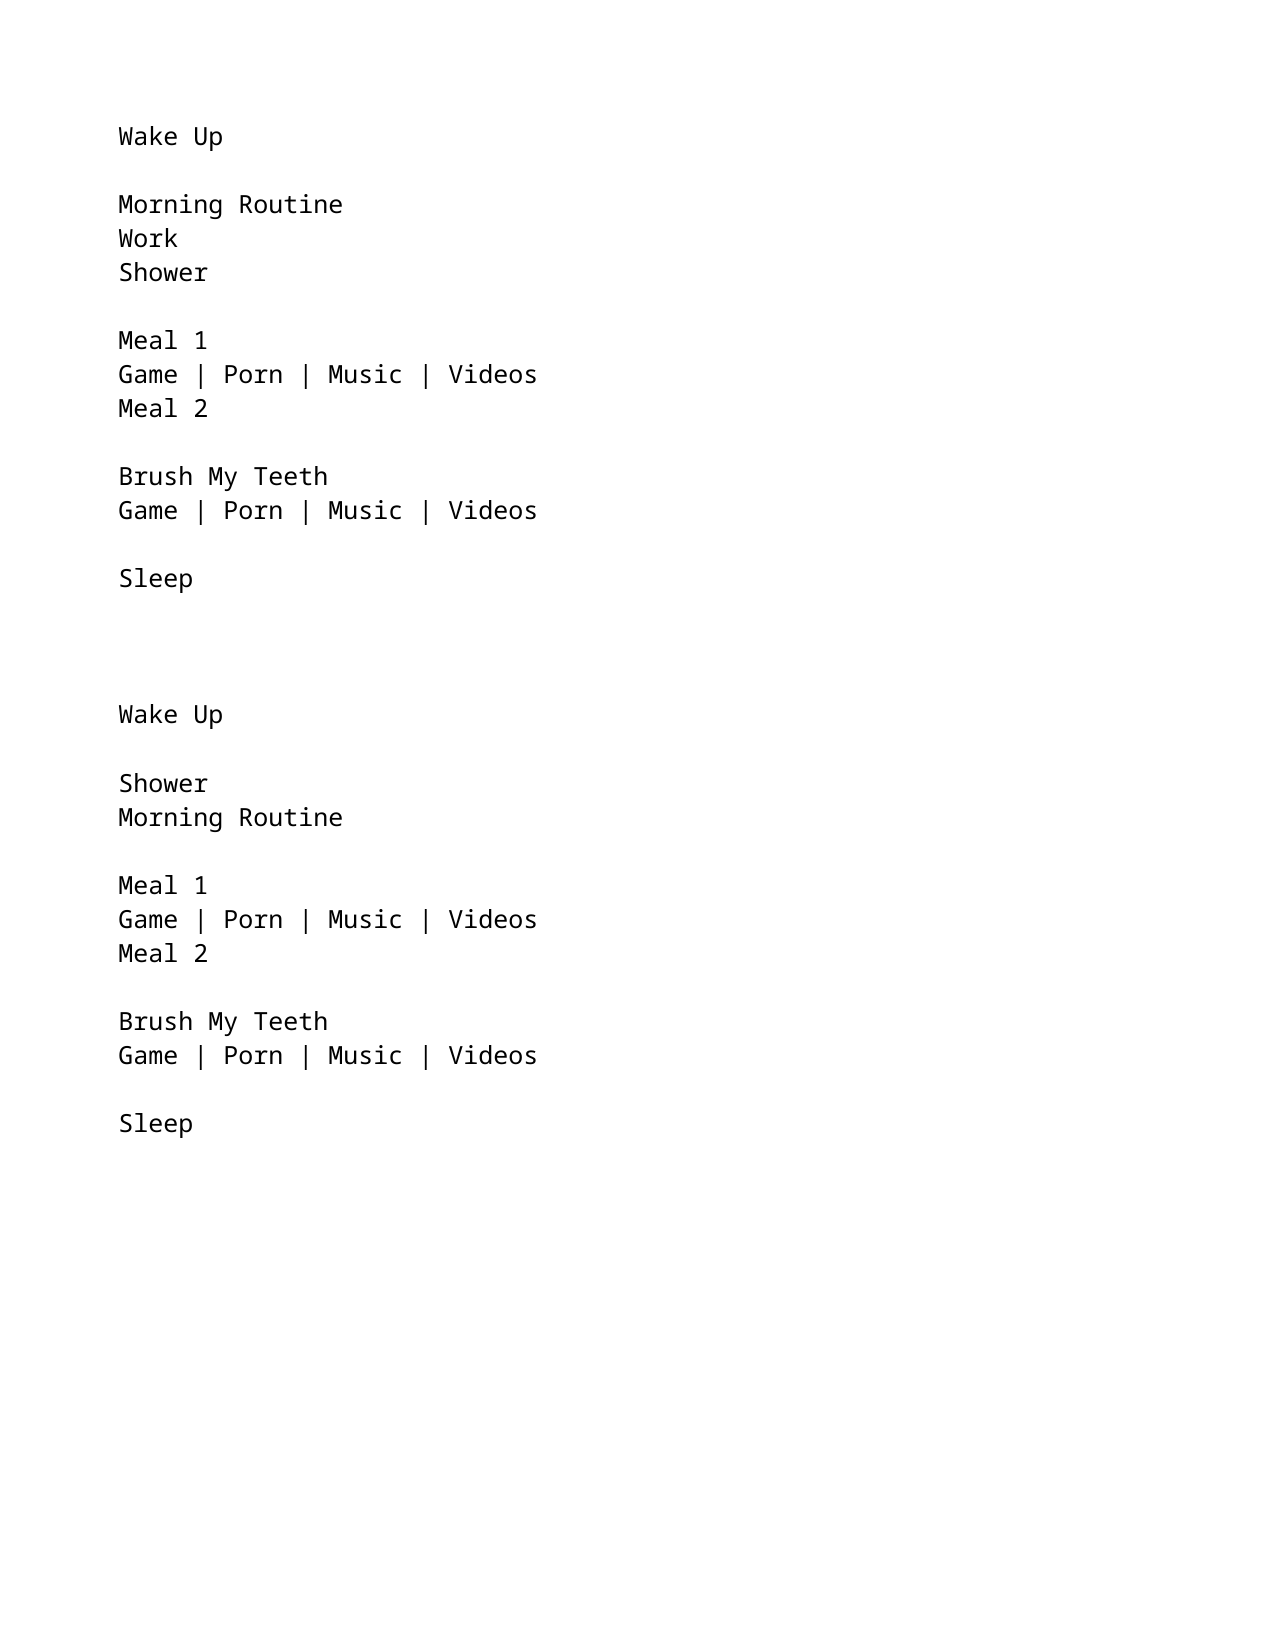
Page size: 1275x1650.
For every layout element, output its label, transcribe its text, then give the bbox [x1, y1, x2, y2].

text Wake Up [118, 697, 1157, 731]
text Sleep [118, 1106, 1157, 1140]
text Meal 1 [118, 322, 1157, 357]
text Morning Routine [118, 186, 1157, 220]
text Shower [118, 254, 1157, 288]
text Brush My Teeth [118, 1004, 1157, 1038]
text Wake Up [118, 118, 1157, 152]
text Game | Porn | Music | Videos [118, 357, 1157, 391]
text Meal 2 [118, 391, 1157, 425]
text Meal 2 [118, 936, 1157, 970]
text Game | Porn | Music | Videos [118, 902, 1157, 936]
text Meal 1 [118, 867, 1157, 902]
text Game | Porn | Music | Videos [118, 493, 1157, 527]
text Game | Porn | Music | Videos [118, 1038, 1157, 1072]
text Work [118, 220, 1157, 254]
text Brush My Teeth [118, 459, 1157, 493]
text Shower [118, 765, 1157, 799]
text Morning Routine [118, 799, 1157, 833]
text Sleep [118, 561, 1157, 595]
